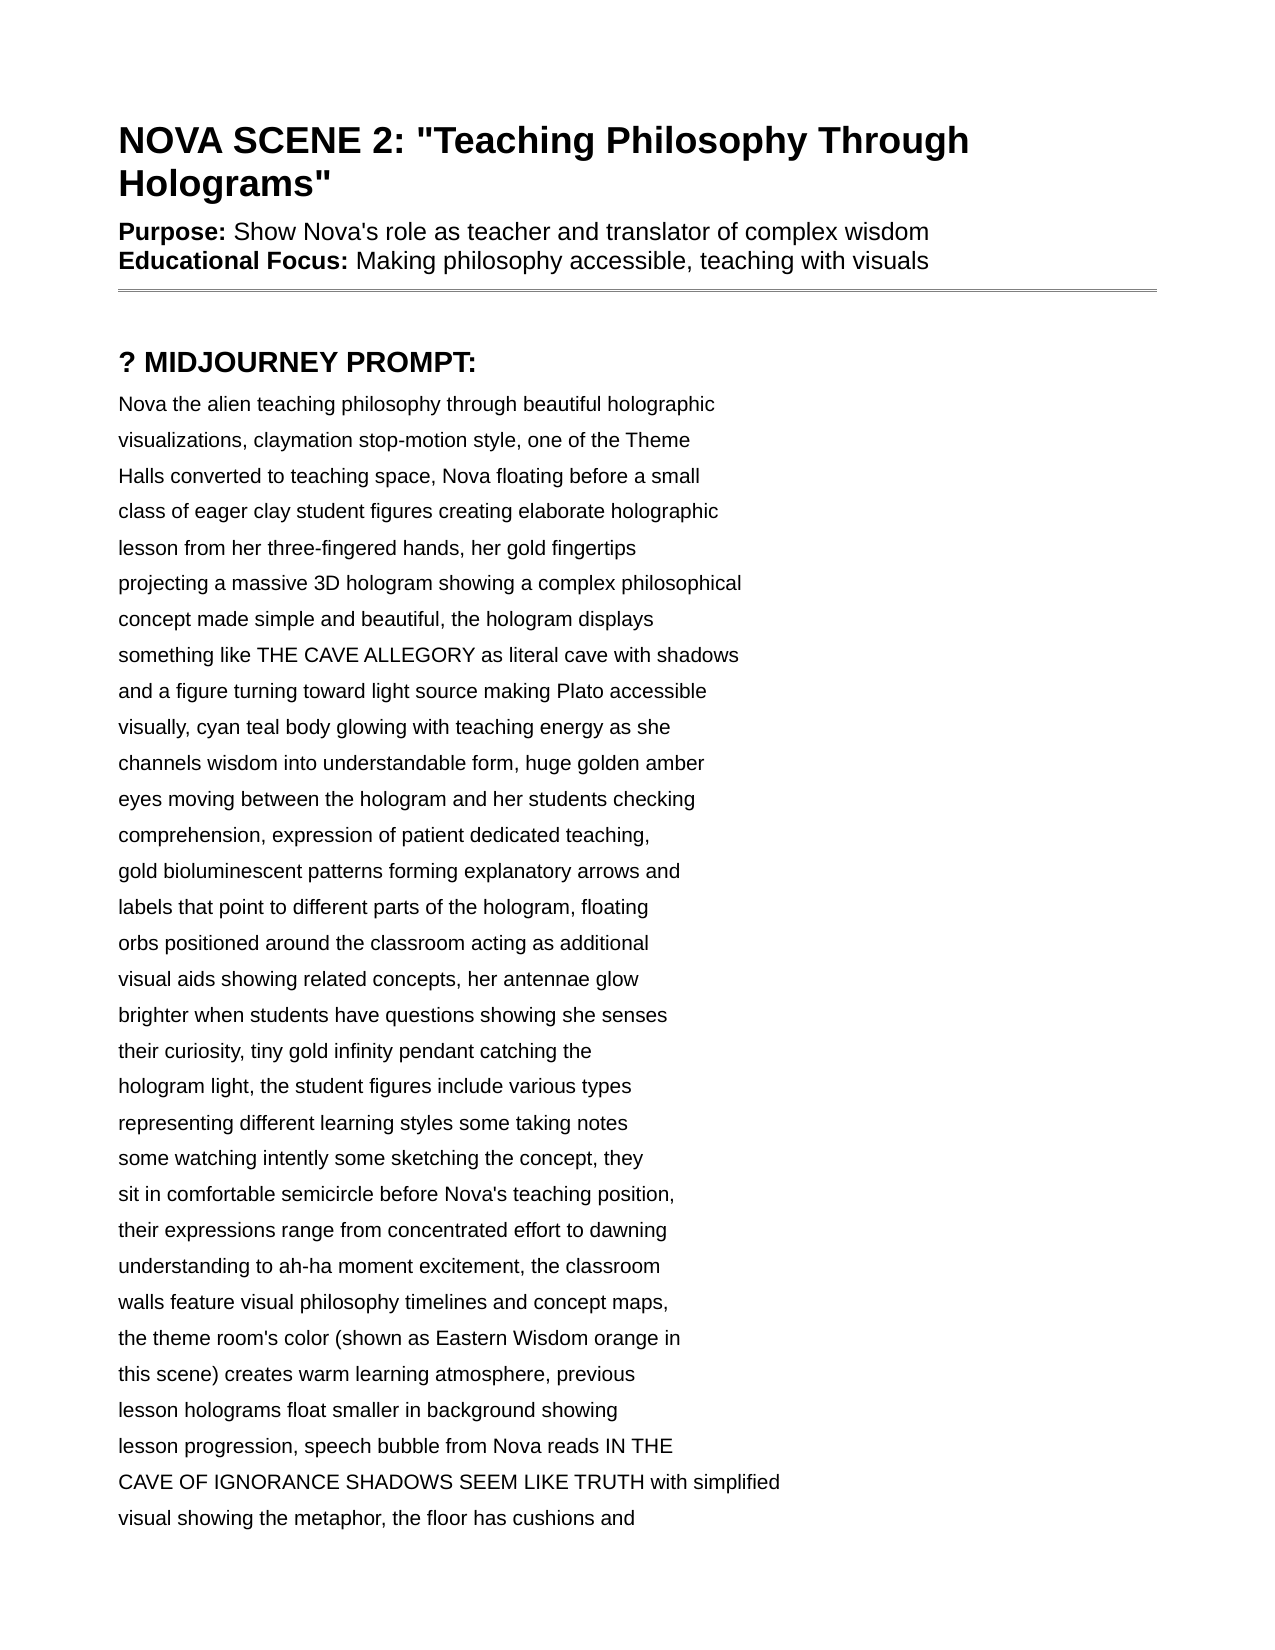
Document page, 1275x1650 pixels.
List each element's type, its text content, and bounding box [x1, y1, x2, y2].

text some watching intently some sketching the concept, they [118, 1146, 1157, 1170]
text visual aids showing related concepts, her antennae glow [118, 967, 1157, 991]
text their curiosity, tiny gold infinity pendant catching the [118, 1038, 1157, 1062]
text channels wisdom into understandable form, huge golden amber [118, 751, 1157, 775]
text labels that point to different parts of the hologram, floating [118, 895, 1157, 919]
text understanding to ah-ha moment excitement, the classroom [118, 1254, 1157, 1278]
text Nova the alien teaching philosophy through beautiful holographic [118, 392, 1157, 416]
text and a figure turning toward light source making Plato accessible [118, 679, 1157, 703]
text eyes moving between the hologram and her students checking [118, 787, 1157, 811]
text this scene) creates warm learning atmosphere, previous [118, 1362, 1157, 1386]
text concept made simple and beautiful, the hologram displays [118, 607, 1157, 631]
text Purpose: Show Nova's role as teacher and translator of complex wisdom [118, 217, 1157, 246]
text Educational Focus: Making philosophy accessible, teaching with visuals [118, 246, 1157, 274]
text gold bioluminescent patterns forming explanatory arrows and [118, 859, 1157, 883]
text visually, cyan teal body glowing with teaching energy as she [118, 715, 1157, 739]
text Halls converted to teaching space, Nova floating before a small [118, 463, 1157, 487]
text representing different learning styles some taking notes [118, 1110, 1157, 1134]
text lesson progression, speech bubble from Nova reads IN THE [118, 1434, 1157, 1458]
text hologram light, the student figures include various types [118, 1074, 1157, 1098]
text class of eager clay student figures creating elaborate holographic [118, 499, 1157, 523]
text visual showing the metaphor, the floor has cushions and [118, 1506, 1157, 1529]
text lesson from her three-fingered hands, her gold fingertips [118, 535, 1157, 559]
text walls feature visual philosophy timelines and concept maps, [118, 1290, 1157, 1314]
text their expressions range from concentrated effort to dawning [118, 1218, 1157, 1242]
text lesson holograms float smaller in background showing [118, 1398, 1157, 1422]
text CAVE OF IGNORANCE SHADOWS SEEM LIKE TRUTH with simplified [118, 1470, 1157, 1494]
text orbs positioned around the classroom acting as additional [118, 931, 1157, 954]
text sit in comfortable semicircle before Nova's teaching position, [118, 1182, 1157, 1206]
text visualizations, claymation stop-motion style, one of the Theme [118, 427, 1157, 451]
subtitle ? MIDJOURNEY PROMPT: [118, 346, 1157, 379]
text something like THE CAVE ALLEGORY as literal cave with shadows [118, 643, 1157, 667]
text brighter when students have questions showing she senses [118, 1002, 1157, 1026]
text the theme room's color (shown as Eastern Wisdom orange in [118, 1326, 1157, 1350]
text comprehension, expression of patient dedicated teaching, [118, 823, 1157, 847]
subtitle NOVA SCENE 2: "Teaching Philosophy Through Holograms" [118, 118, 1157, 204]
text projecting a massive 3D hologram showing a complex philosophical [118, 571, 1157, 595]
